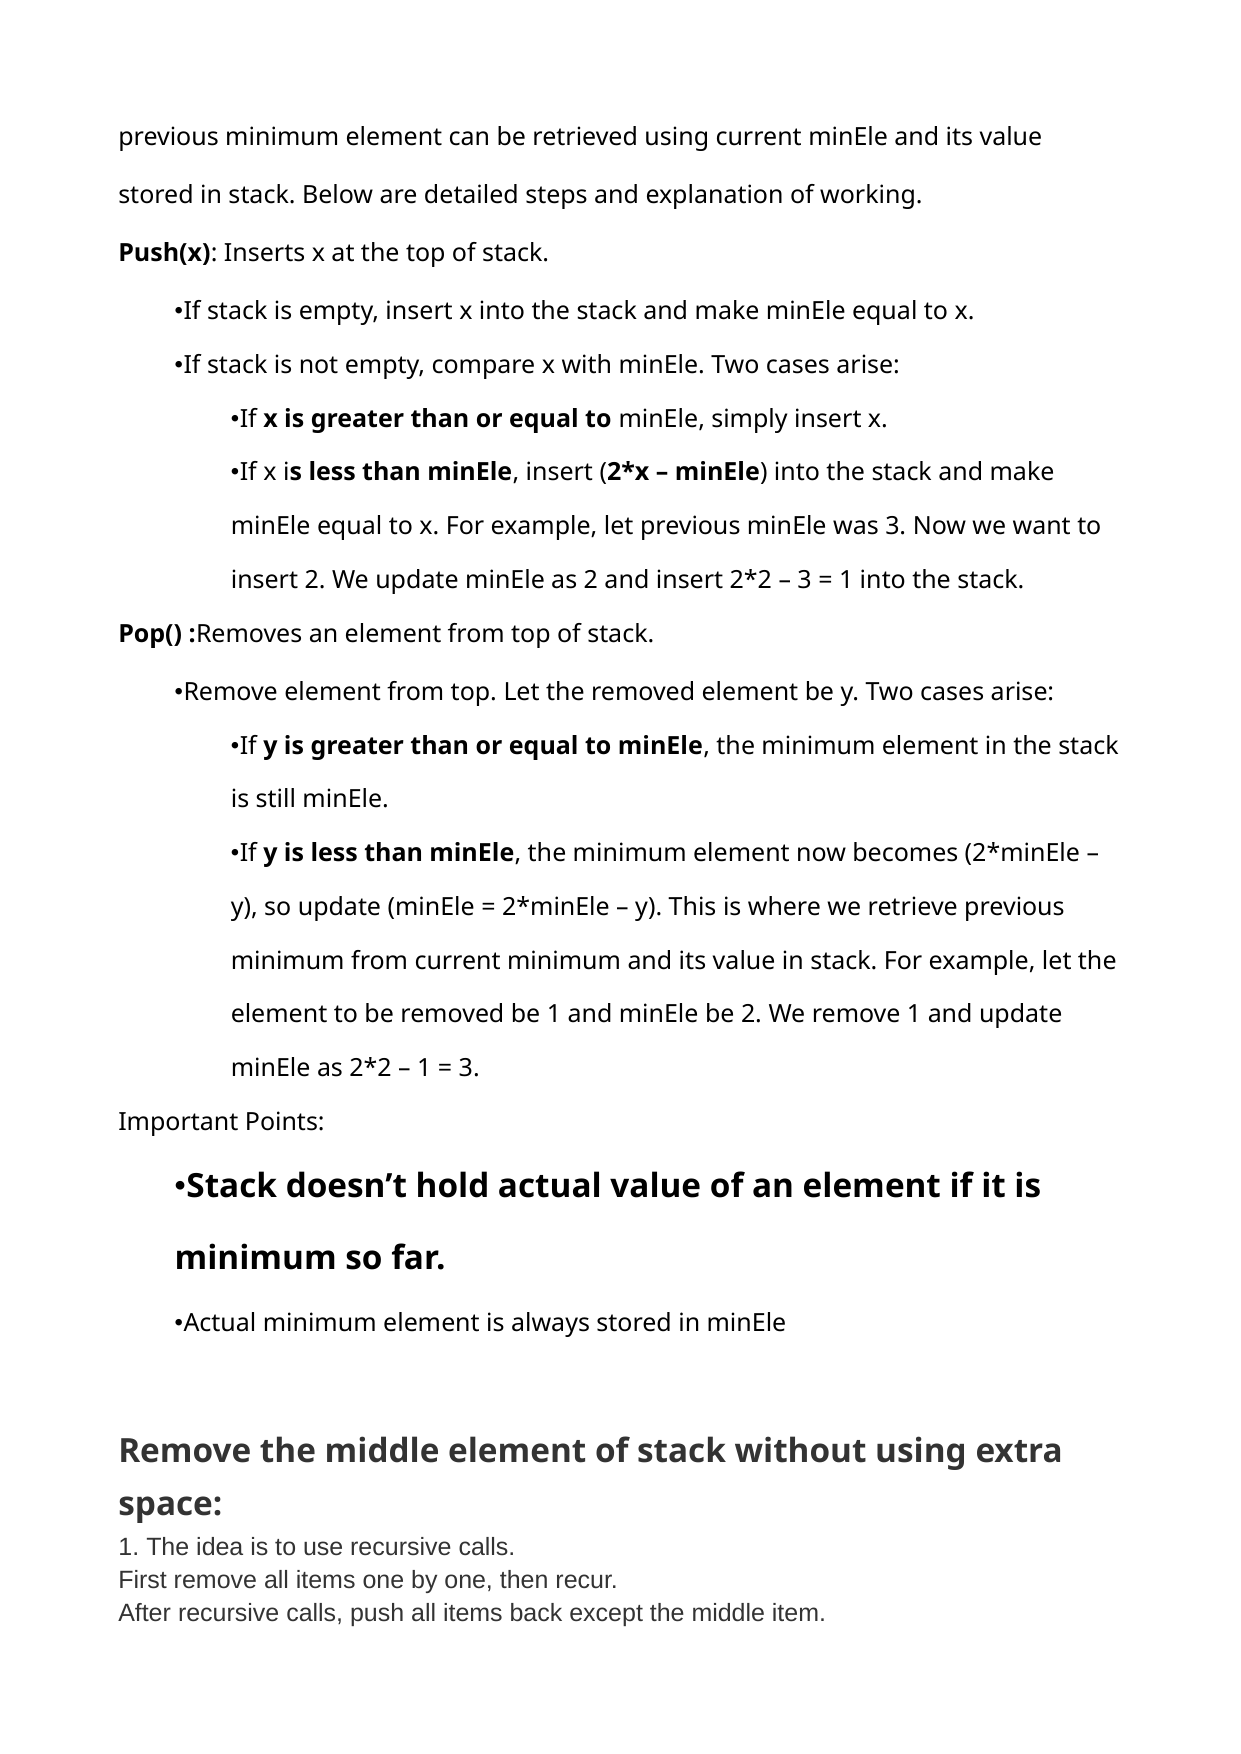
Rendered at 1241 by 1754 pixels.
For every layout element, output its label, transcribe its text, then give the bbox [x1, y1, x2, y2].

text Pop() :Removes an element from top of stack. [118, 615, 1122, 649]
list If stack is empty, insert x into the stack and make minEle equal to x. [174, 293, 1122, 327]
list Stack doesn’t hold actual value of an element if it is minimum so far. [174, 1162, 1122, 1279]
text Push(x): Inserts x at the top of stack. [118, 234, 1122, 269]
list Actual minimum element is always stored in minEle [174, 1305, 1122, 1339]
text Remove the middle element of stack without using extra space: [118, 1427, 1122, 1525]
list Remove element from top. Let the removed element be y. Two cases arise: [174, 673, 1122, 708]
list If y is less than minEle, the minimum element now becomes (2*minEle – y), so update (minEle = 2*minEle – y). This is where we retrieve previous minimum from current minimum and its value in stack. For example, let the element to be removed be 1 and minEle be 2. We remove 1 and update minEle as 2*2 – 1 = 3. [231, 835, 1122, 1084]
list If x is less than minEle, insert (2*x – minEle) into the stack and make minEle equal to x. For example, let previous minEle was 3. Now we want to insert 2. We update minEle as 2 and insert 2*2 – 3 = 1 into the stack. [231, 454, 1122, 596]
list If stack is not empty, compare x with minEle. Two cases arise: [174, 347, 1122, 381]
list If x is greater than or equal to minEle, simply insert x. [231, 400, 1122, 434]
list If y is greater than or equal to minEle, the minimum element in the stack is still minEle. [231, 727, 1122, 815]
text previous minimum element can be retrieved using current minEle and its value stored in stack. Below are detailed steps and explanation of working. [118, 118, 1122, 210]
text 1. The idea is to use recursive calls. First remove all items one by one, then recur. After recursive calls, push all items back except the middle item. [118, 1532, 1122, 1626]
text Important Points: [118, 1103, 1122, 1138]
